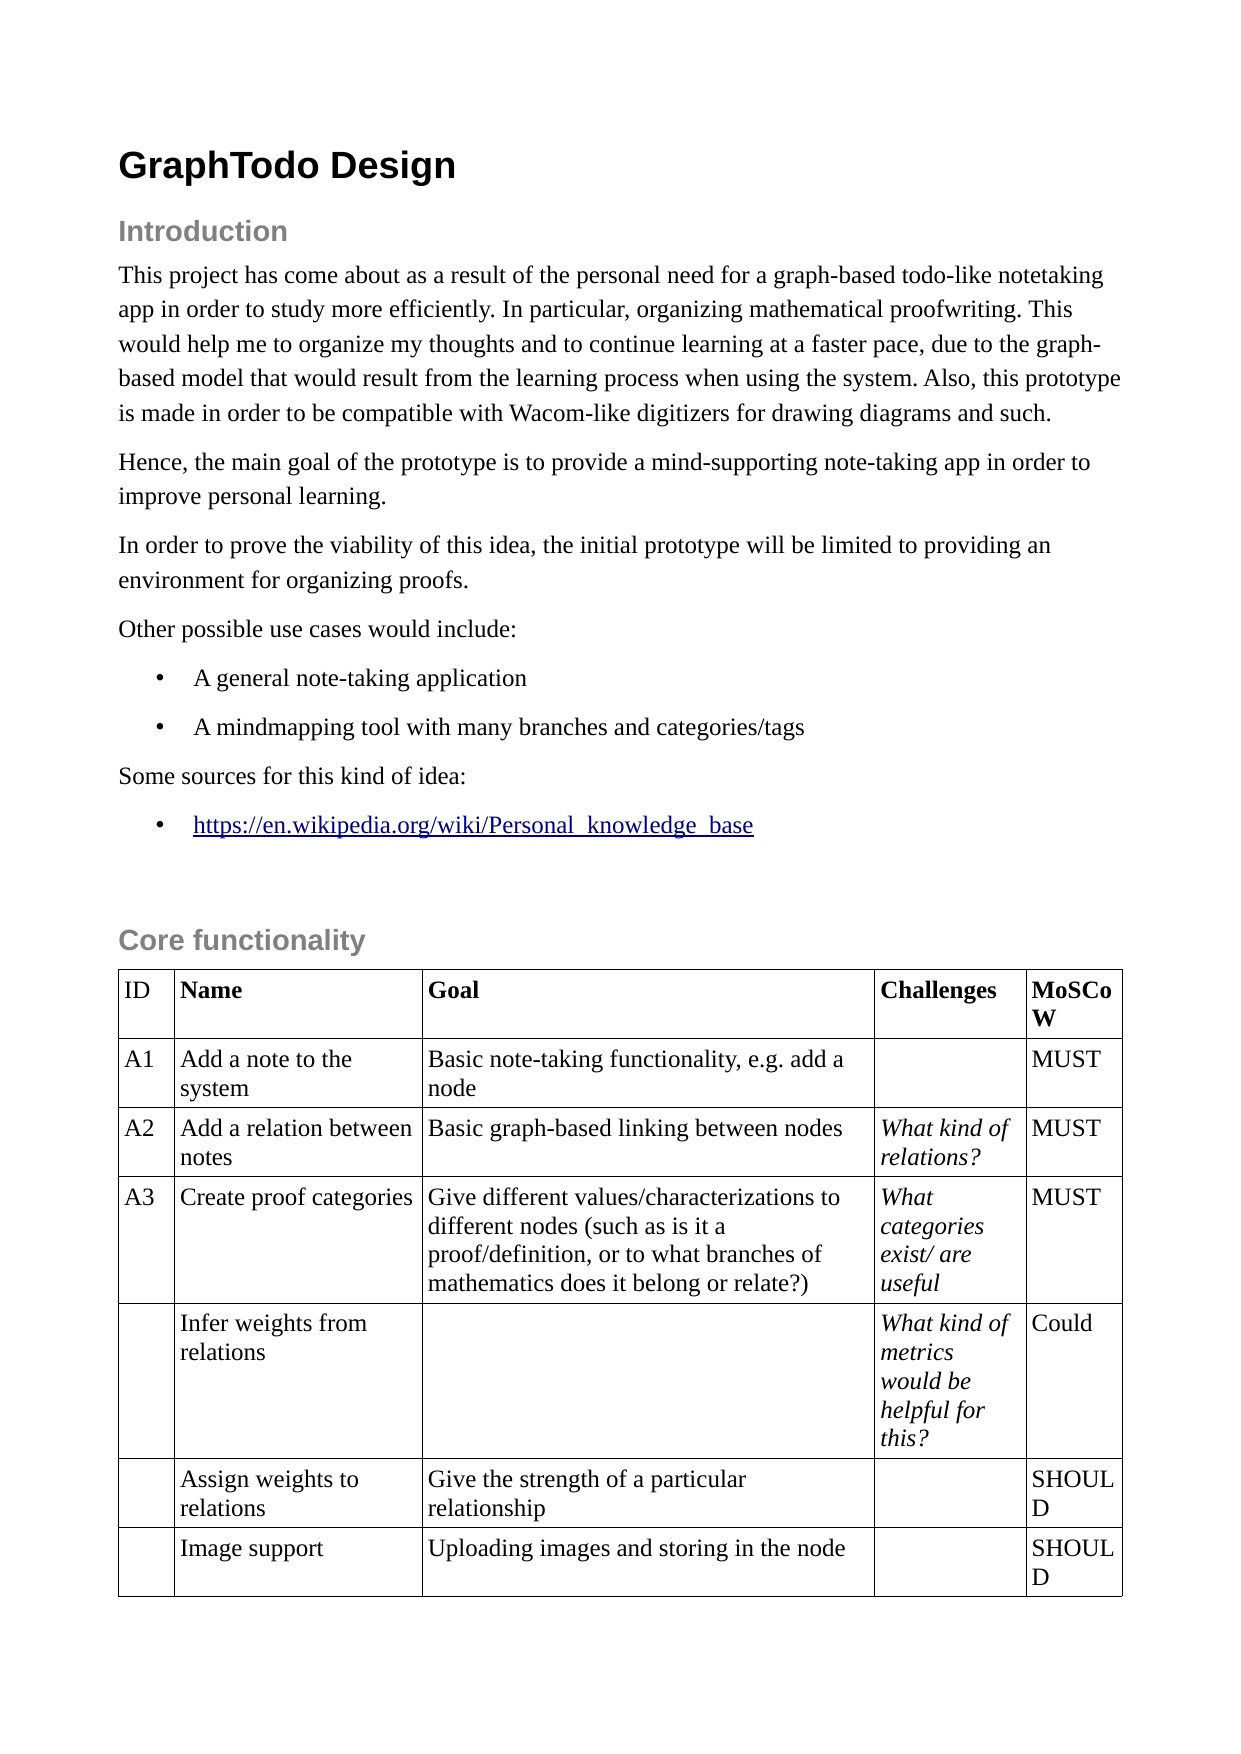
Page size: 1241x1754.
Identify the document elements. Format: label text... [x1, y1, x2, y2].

table_header ID [119, 970, 174, 1038]
table_cell Uploading images and storing in the node [423, 1528, 874, 1596]
table_cell What kind of relations? [875, 1108, 1026, 1176]
table_cell Add a note to the system [175, 1039, 422, 1107]
table_header Challenges [875, 970, 1026, 1038]
table_cell MUST [1027, 1108, 1122, 1176]
table_cell MUST [1027, 1177, 1122, 1303]
table_cell Give the strength of a particular relationship [423, 1459, 874, 1527]
text Some sources for this kind of idea: [118, 761, 1122, 790]
table_cell [119, 1528, 174, 1596]
table_cell What categories exist/ are useful [875, 1177, 1026, 1303]
text Hence, the main goal of the prototype is to provide a mind-supporting note-taking app in order to improve personal learning. [118, 447, 1122, 510]
list A mindmapping tool with many branches and categories/tags [156, 712, 1122, 741]
table_cell Basic note-taking functionality, e.g. add a node [423, 1039, 874, 1107]
table_cell Assign weights to relations [175, 1459, 422, 1527]
table_cell [875, 1459, 1026, 1527]
table_cell Create proof categories [175, 1177, 422, 1303]
table_cell A3 [119, 1177, 174, 1303]
table_cell Give different values/characterizations to different nodes (such as is it a proof/definition, or to what branches of mathematics does it belong or relate?) [423, 1177, 874, 1303]
table_cell SHOULD [1027, 1459, 1122, 1527]
table_cell Image support [175, 1528, 422, 1596]
table_cell [875, 1528, 1026, 1596]
table_cell SHOULD [1027, 1528, 1122, 1596]
table_cell Infer weights from relations [175, 1304, 422, 1458]
table_cell Basic graph-based linking between nodes [423, 1108, 874, 1176]
subtitle Introduction [118, 214, 1122, 247]
table_cell Add a relation between notes [175, 1108, 422, 1176]
table_cell Could [1027, 1304, 1122, 1458]
table_header MoSCoW [1027, 970, 1122, 1038]
text Other possible use cases would include: [118, 614, 1122, 643]
table_cell [119, 1304, 174, 1458]
table_cell What kind of metrics would be helpful for this? [875, 1304, 1026, 1458]
table_header Name [175, 970, 422, 1038]
list A general note-taking application [156, 663, 1122, 692]
table_cell A2 [119, 1108, 174, 1176]
table_cell A1 [119, 1039, 174, 1107]
table_cell [423, 1304, 874, 1458]
table_cell [119, 1459, 174, 1527]
list https://en.wikipedia.org/wiki/Personal_knowledge_base [156, 810, 1122, 839]
text This project has come about as a result of the personal need for a graph-based todo-like notetaking app in order to study more efficiently. In particular, organizing mathematical proofwriting. This would help me to organize my thoughts and to continue learning at a faster pace, due to the graph-based model that would result from the learning process when using the system. Also, this prototype is made in order to be compatible with Wacom-like digitizers for drawing diagrams and such. [118, 260, 1122, 427]
subtitle GraphTodo Design [118, 143, 1122, 187]
subtitle Core functionality [118, 923, 1122, 956]
table_header Goal [423, 970, 874, 1038]
table_cell MUST [1027, 1039, 1122, 1107]
table_cell [875, 1039, 1026, 1107]
text In order to prove the viability of this idea, the initial prototype will be limited to providing an environment for organizing proofs. [118, 530, 1122, 594]
